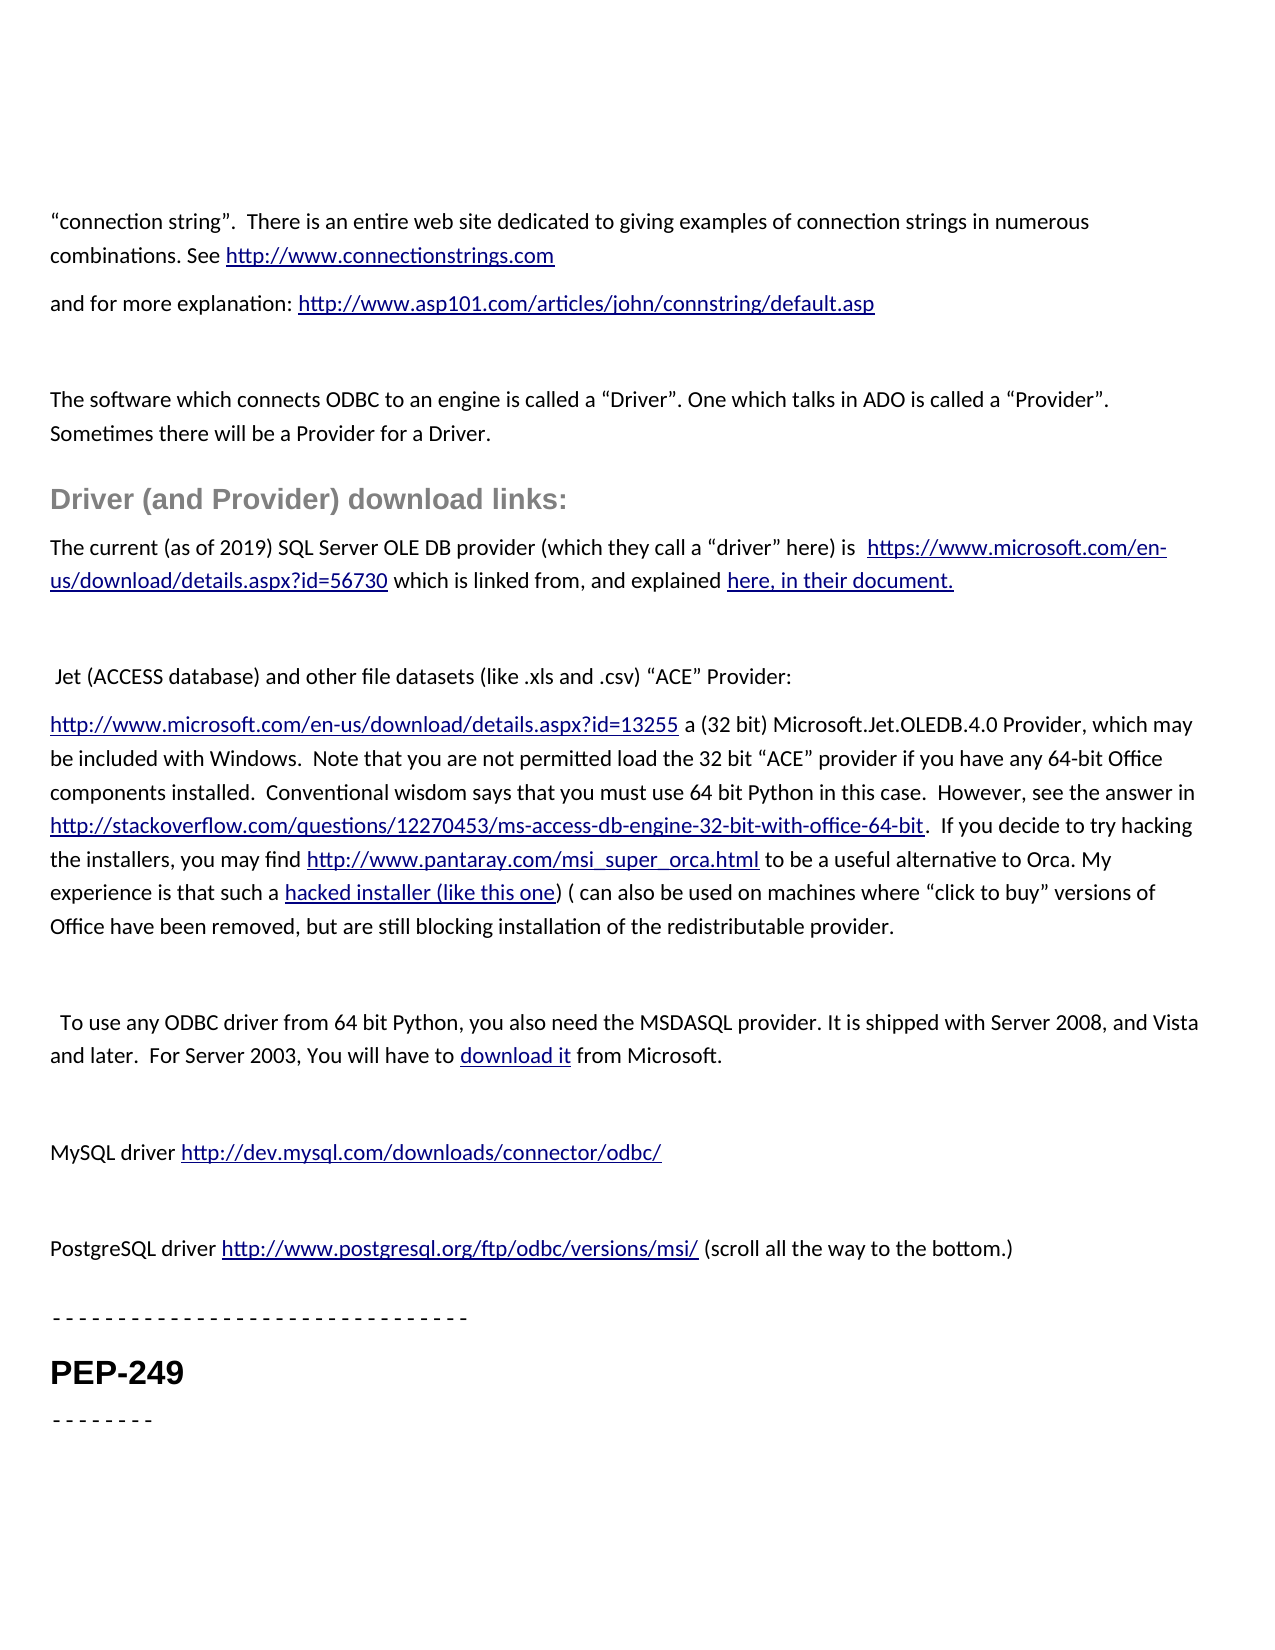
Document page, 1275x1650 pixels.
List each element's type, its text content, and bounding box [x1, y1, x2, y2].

text The current (as of 2019) SQL Server OLE DB provider (which they call a “driver” here) is https://www.microsoft.com/en-us/download/details.aspx?id=56730 which is linked from, and explained here, in their document. [50, 533, 1201, 594]
text and for more explanation: http://www.asp101.com/articles/john/connstring/default.asp [50, 289, 1201, 317]
text To use any ODBC driver from 64 bit Python, you also need the MSDASQL provider. It is shipped with Server 2008, and Vista and later. For Server 2003, You will have to download it from Microsoft. [50, 1008, 1201, 1070]
text -------- [50, 1409, 1201, 1434]
text -------------------------------- [50, 1307, 1201, 1332]
text PostgreSQL driver http://www.postgresql.org/ftp/odbc/versions/msi/ (scroll all the way to the bottom.) [50, 1234, 1201, 1262]
text The software which connects ODBC to an engine is called a “Driver”. One which talks in ADO is called a “Provider”. Sometimes there will be a Provider for a Driver. [50, 385, 1201, 447]
text MySQL driver http://dev.mysql.com/downloads/connector/odbc/ [50, 1138, 1201, 1166]
text http://www.microsoft.com/en-us/download/details.aspx?id=13255 a (32 bit) Microsoft.Jet.OLEDB.4.0 Provider, which may be included with Windows. Note that you are not permitted load the 32 bit “ACE” provider if you have any 64-bit Office components installed. Conventional wisdom says that you must use 64 bit Python in this case. However, see the answer in http://stackoverflow.com/questions/12270453/ms-access-db-engine-32-bit-with-office-64-bit. If you decide to try hacking the installers, you may find http://www.pantaray.com/msi_super_orca.html to be a useful alternative to Orca. My experience is that such a hacked installer (like this one) ( can also be used on machines where “click to buy” versions of Office have been removed, but are still blocking installation of the redistributable provider. [50, 711, 1201, 940]
subtitle Driver (and Provider) download links: [50, 482, 1201, 515]
text Jet (ACCESS database) and other file datasets (like .xls and .csv) “ACE” Provider: [50, 662, 1201, 691]
subtitle PEP-249 [50, 1353, 1201, 1391]
text “connection string”. There is an entire web site dedicated to giving examples of connection strings in numerous combinations. See http://www.connectionstrings.com [50, 207, 1201, 269]
